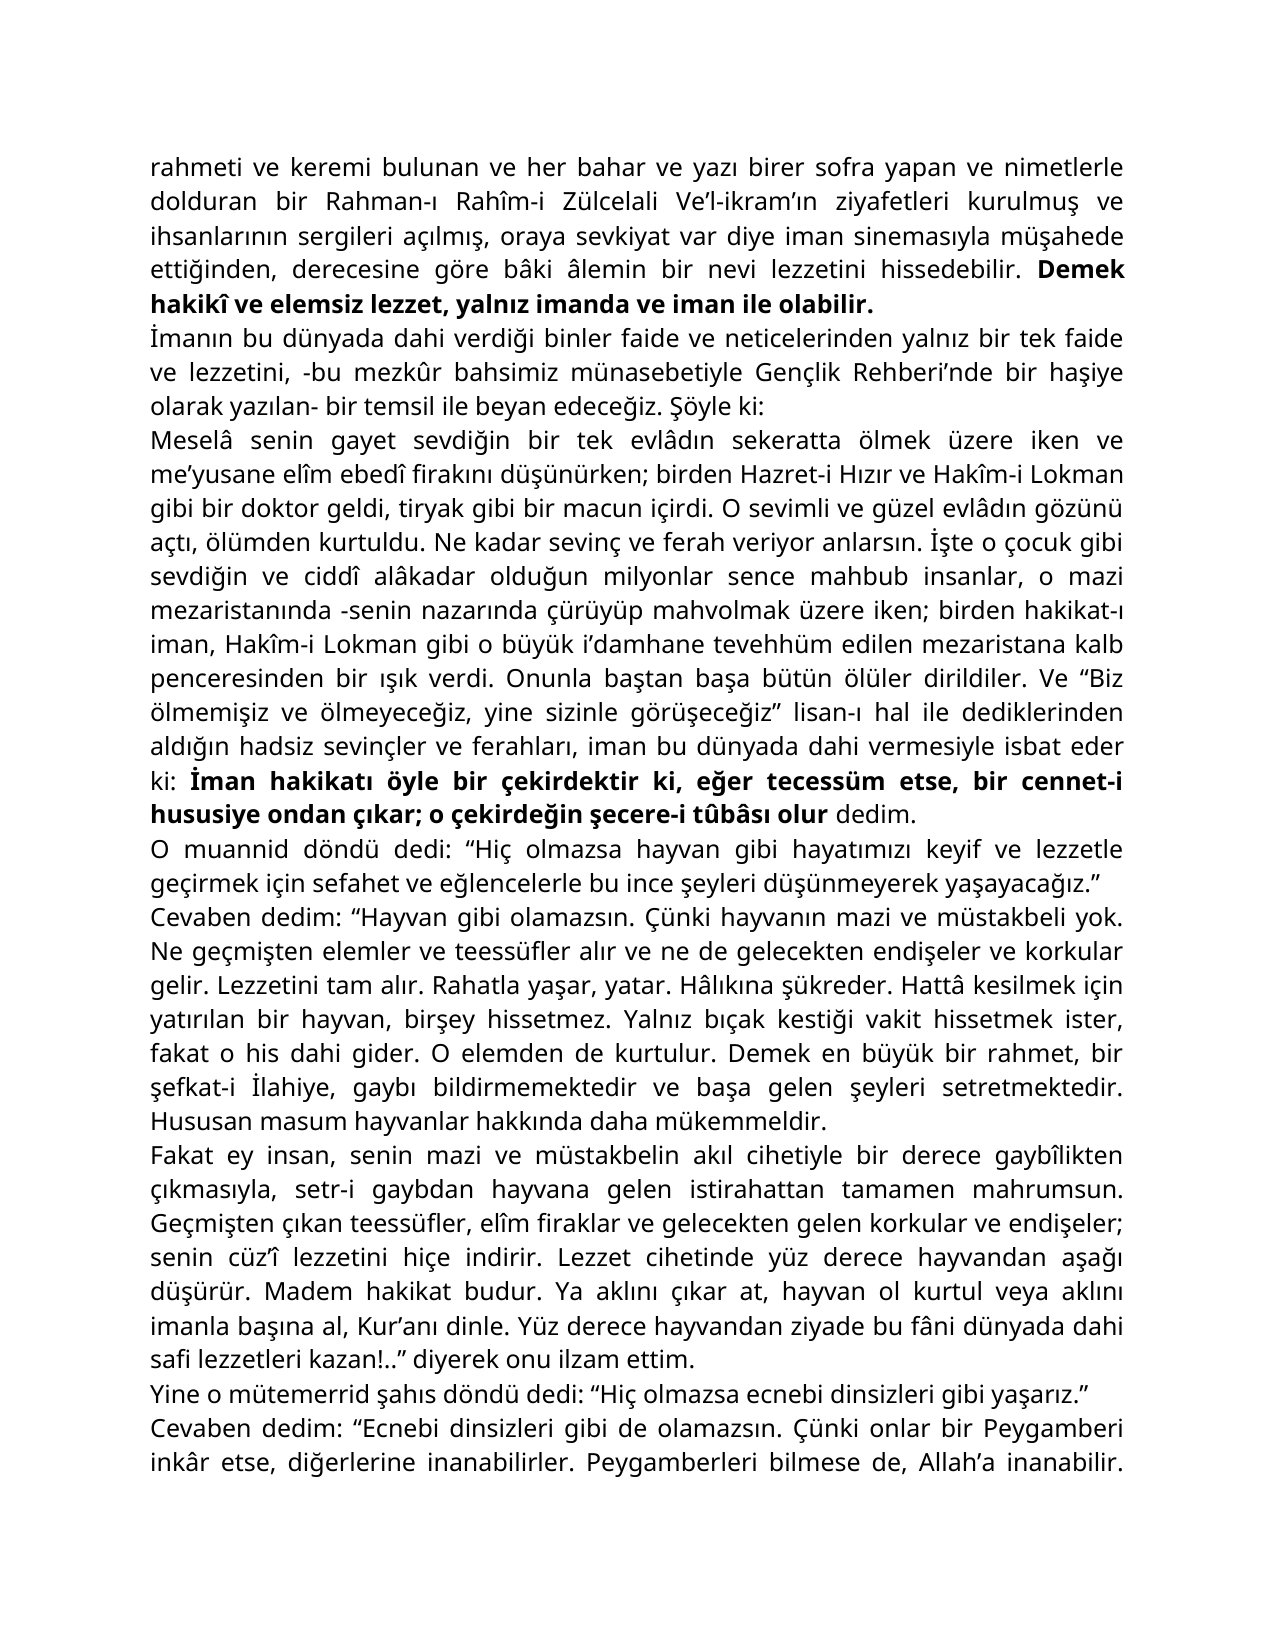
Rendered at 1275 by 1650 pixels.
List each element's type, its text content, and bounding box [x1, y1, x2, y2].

text Yine o mütemerrid şahıs döndü dedi: “Hiç olmazsa ecnebi dinsizleri gibi yaşarız.” [150, 1376, 1125, 1410]
text Fakat ey insan, senin mazi ve müstakbelin akıl cihetiyle bir derece gaybîlikten çıkmasıyla, setr-i gaybdan hayvana gelen istirahattan tamamen mahrumsun. Geçmişten çıkan teessüfler, elîm firaklar ve gelecekten gelen korkular ve endişeler; senin cüz’î lezzetini hiçe indirir. Lezzet cihetinde yüz derece hayvandan aşağı düşürür. Madem hakikat budur. Ya aklını çıkar at, hayvan ol kurtul veya aklını imanla başına al, Kur’anı dinle. Yüz derece hayvandan ziyade bu fâni dünyada dahi safi lezzetleri kazan!..” diyerek onu ilzam ettim. [150, 1138, 1125, 1376]
text O muannid döndü dedi: “Hiç olmazsa hayvan gibi hayatımızı keyif ve lezzetle geçirmek için sefahet ve eğlencelerle bu ince şeyleri düşünmeyerek yaşayacağız.” [150, 831, 1125, 899]
text Cevaben dedim: “Hayvan gibi olamazsın. Çünki hayvanın mazi ve müstakbeli yok. Ne geçmişten elemler ve teessüfler alır ve ne de gelecekten endişeler ve korkular gelir. Lezzetini tam alır. Rahatla yaşar, yatar. Hâlıkına şükreder. Hattâ kesilmek için yatırılan bir hayvan, birşey hissetmez. Yalnız bıçak kestiği vakit hissetmek ister, fakat o his dahi gider. O elemden de kurtulur. Demek en büyük bir rahmet, bir şefkat-i İlahiye, gaybı bildirmemektedir ve başa gelen şeyleri setretmektedir. Hususan masum hayvanlar hakkında daha mükemmeldir. [150, 899, 1125, 1138]
text rahmeti ve keremi bulunan ve her bahar ve yazı birer sofra yapan ve nimetlerle dolduran bir Rahman-ı Rahîm-i Zülcelali Ve’l-ikram’ın ziyafetleri kurulmuş ve ihsanlarının sergileri açılmış, oraya sevkiyat var diye iman sinemasıyla müşahede ettiğinden, derecesine göre bâki âlemin bir nevi lezzetini hissedebilir. Demek hakikî ve elemsiz lezzet, yalnız imanda ve iman ile olabilir. [150, 150, 1125, 320]
text Meselâ senin gayet sevdiğin bir tek evlâdın sekeratta ölmek üzere iken ve me’yusane elîm ebedî firakını düşünürken; birden Hazret-i Hızır ve Hakîm-i Lokman gibi bir doktor geldi, tiryak gibi bir macun içirdi. O sevimli ve güzel evlâdın gözünü açtı, ölümden kurtuldu. Ne kadar sevinç ve ferah veriyor anlarsın. İşte o çocuk gibi sevdiğin ve ciddî alâkadar olduğun milyonlar sence mahbub insanlar, o mazi mezaristanında -senin nazarında çürüyüp mahvolmak üzere iken; birden hakikat-ı iman, Hakîm-i Lokman gibi o büyük i’damhane tevehhüm edilen mezaristana kalb penceresinden bir ışık verdi. Onunla baştan başa bütün ölüler dirildiler. Ve “Biz ölmemişiz ve ölmeyeceğiz, yine sizinle görüşeceğiz” lisan-ı hal ile dediklerinden aldığın hadsiz sevinçler ve ferahları, iman bu dünyada dahi vermesiyle isbat eder ki: İman hakikatı öyle bir çekirdektir ki, eğer tecessüm etse, bir cennet-i hususiye ondan çıkar; o çekirdeğin şecere-i tûbâsı olur dedim. [150, 422, 1125, 831]
text Cevaben dedim: “Ecnebi dinsizleri gibi de olamazsın. Çünki onlar bir Peygamberi inkâr etse, diğerlerine inanabilirler. Peygamberleri bilmese de, Allah’a inanabilir. [150, 1410, 1125, 1478]
text İmanın bu dünyada dahi verdiği binler faide ve neticelerinden yalnız bir tek faide ve lezzetini, -bu mezkûr bahsimiz münasebetiyle Gençlik Rehberi’nde bir haşiye olarak yazılan- bir temsil ile beyan edeceğiz. Şöyle ki: [150, 320, 1125, 422]
